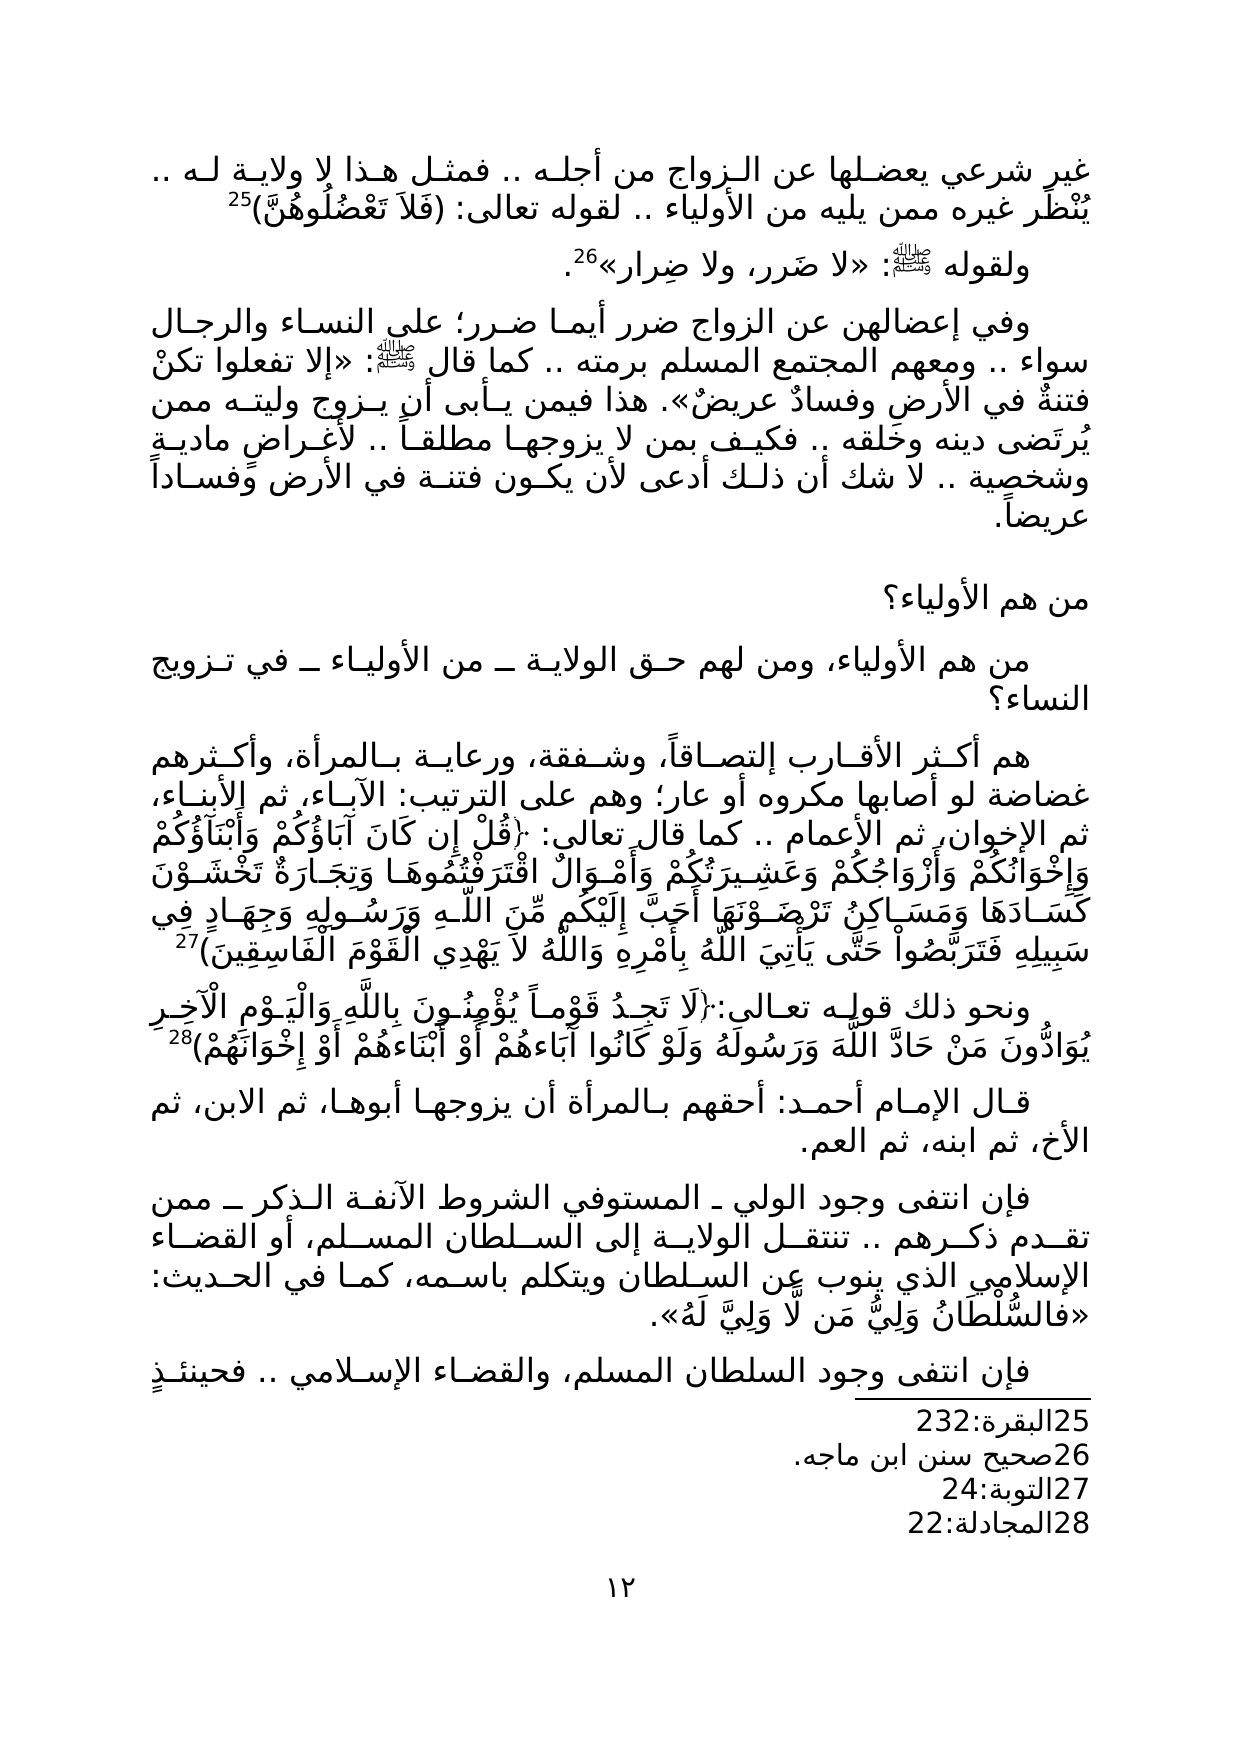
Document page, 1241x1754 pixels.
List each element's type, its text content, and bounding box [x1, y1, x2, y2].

text فإن انتفى وجود السلطان المسلم، والقضاء الإسلامي .. فحينئذٍ تُولي المرأة أمر نكاحها أيّ مسلم ترتضي دينه وخلقه وأمانته، لقوله تعالى: ﴿وَالْمُؤْمِنُونَ وَالْمُؤْمِنَاتُ بَعْضُهُمْ أَوْلِيَاء بَعْضٍ﴾ [150, 1352, 1090, 1391]
text البقرة:232 [150, 1405, 1090, 1439]
subtitle من هم الأولياء؟ [150, 574, 1090, 619]
text من هم الأولياء، ومن لهم حق الولاية ـ من الأولياء ـ في تزويج النساء؟ [150, 641, 1090, 718]
text التوبة:24 [150, 1473, 1090, 1507]
text فإن انتفى وجود الولي ـ المستوفي الشروط الآنفة الذكر ـ ممن تقدم ذكرهم .. تنتقل الولاية إلى السلطان المسلم، أو القضاء الإسلامي الذي ينوب عن السلطان ويتكلم باسمه، كما في الحديث: «فالسُّلْطَانُ وَلِيُّ مَن لَّا وَلِيَّ لَهُ». [150, 1179, 1090, 1334]
text هم أكثر الأقارب إلتصاقاً، وشفقة، ورعاية بالمرأة، وأكثرهم غضاضة لو أصابها مكروه أو عار؛ وهم على الترتيب: الآباء، ثم الأبناء، ثم الإخوان، ثم الأعمام .. كما قال تعالى: ﴿قُلْ إِن كَانَ آبَاؤُكُمْ وَأَبْنَآؤُكُمْ وَإِخْوَانُكُمْ وَأَزْوَاجُكُمْ وَعَشِيرَتُكُمْ وَأَمْوَالٌ اقْتَرَفْتُمُوهَا وَتِجَارَةٌ تَخْشَوْنَ كَسَادَهَا وَمَسَاكِنُ تَرْضَوْنَهَا أَحَبَّ إِلَيْكُم مِّنَ اللّهِ وَرَسُولِهِ وَجِهَادٍ فِي سَبِيلِهِ فَتَرَبَّصُواْ حَتَّى يَأْتِيَ اللّهُ بِأَمْرِهِ وَاللّهُ لاَ يَهْدِي الْقَوْمَ الْفَاسِقِينَ﴾ [150, 736, 1090, 969]
text ونحو ذلك قوله تعالى:﴿لَا تَجِدُ قَوْماً يُؤْمِنُونَ بِاللَّهِ وَالْيَوْمِ الْآخِرِ يُوَادُّونَ مَنْ حَادَّ اللَّهَ وَرَسُولَهُ وَلَوْ كَانُوا آبَاءهُمْ أَوْ أَبْنَاءهُمْ أَوْ إِخْوَانَهُمْ﴾ [150, 987, 1090, 1065]
text صحيح سنن ابن ماجه. [150, 1439, 1090, 1473]
text رابعا: أن لا يكون مُعضلاً: أي يمتنع عن تزويج وليته ممن يتقدم إليها ويكون كفأ لها .. للانتقام .. أو لكي يستفيد من راتب وليته أكبر قدر ممكن إن كانت من ذوي الرواتب أو الدخل .. أو لأي سبب آخر غير شرعي يعضلها عن الزواج من أجله .. فمثل هذا لا ولاية له .. يُنْظَر غيره ممن يليه من الأولياء .. لقوله تعالى: ﴿فَلاَ تَعْضُلُوهُنَّ﴾ [150, 150, 1090, 228]
text وفي إعضالهن عن الزواج ضرر أيما ضرر؛ على النساء والرجال سواء .. ومعهم المجتمع المسلم برمته .. كما قال ﷺ: «إلا تفعلوا تكنْ فتنةٌ في الأرضِ وفسادٌ عريضٌ». هذا فيمن يأبى أن يزوج وليته ممن يُرتَضى دينه وخلقه .. فكيف بمن لا يزوجها مطلقاً .. لأغراضٍ مادية وشخصية .. لا شك أن ذلك أدعى لأن يكون فتنة في الأرض وفساداً عريضاً. [150, 302, 1090, 536]
text قال الإمام أحمد: أحقهم بالمرأة أن يزوجها أبوها، ثم الابن، ثم الأخ، ثم ابنه، ثم العم. [150, 1083, 1090, 1161]
text المجادلة:22 [150, 1507, 1090, 1541]
text ولقوله ﷺ: «لا ضَرر، ولا ضِرار». [150, 246, 1090, 284]
